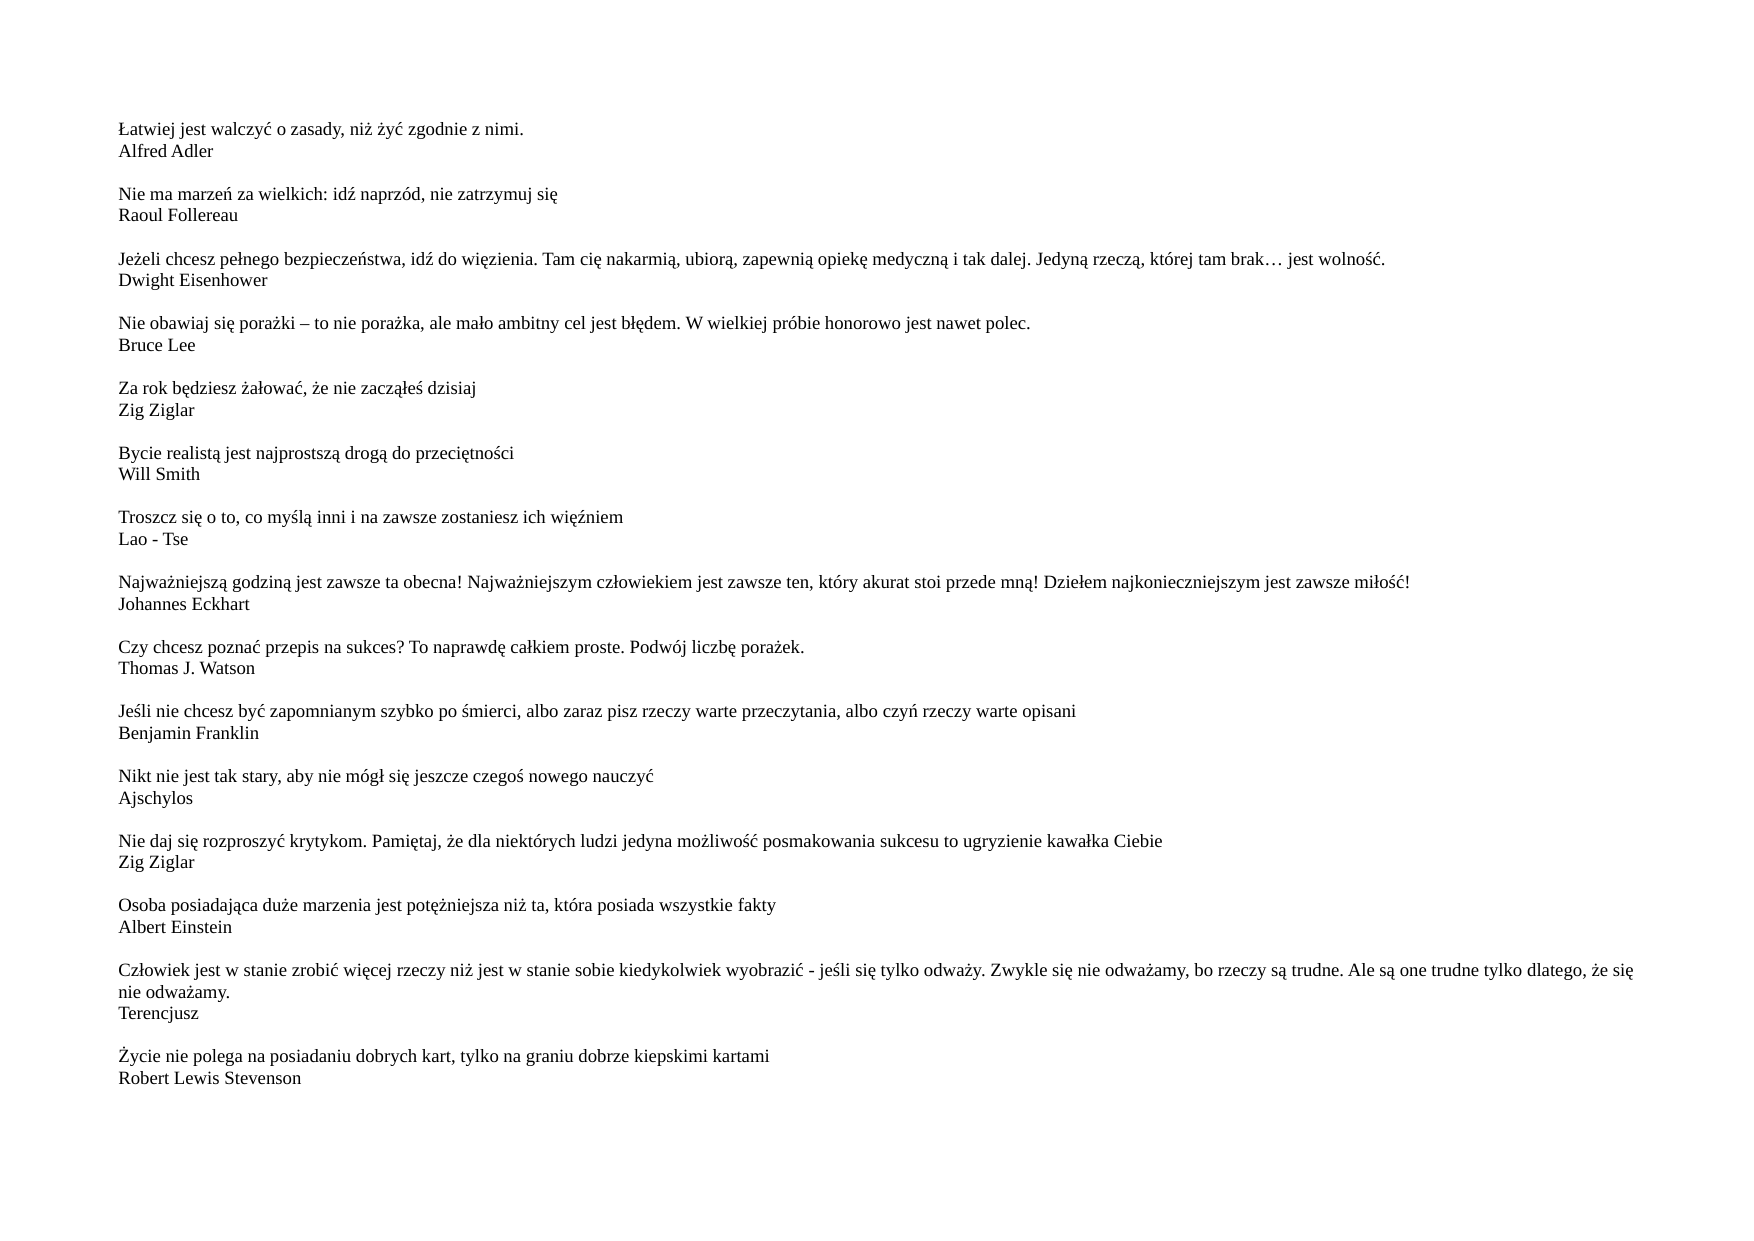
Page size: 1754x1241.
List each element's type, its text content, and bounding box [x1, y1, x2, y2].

text Robert Lewis Stevenson [118, 1067, 1636, 1088]
text Terencjusz [118, 1002, 1636, 1024]
text Człowiek jest w stanie zrobić więcej rzeczy niż jest w stanie sobie kiedykolwiek wyobrazić - jeśli się tylko odważy. Zwykle się nie odważamy, bo rzeczy są trudne. Ale są one trudne tylko dlatego, że się nie odważamy. [118, 959, 1636, 1002]
text Zig Ziglar [118, 851, 1636, 873]
text Benjamin Franklin [118, 722, 1636, 743]
text Zig Ziglar [118, 398, 1636, 420]
text Życie nie polega na posiadaniu dobrych kart, tylko na graniu dobrze kiepskimi kartami [118, 1045, 1636, 1067]
text Osoba posiadająca duże marzenia jest potężniejsza niż ta, która posiada wszystkie fakty [118, 894, 1636, 916]
text Najważniejszą godziną jest zawsze ta obecna! Najważniejszym człowiekiem jest zawsze ten, który akurat stoi przede mną! Dziełem najkonieczniejszym jest zawsze miłość! [118, 571, 1636, 592]
text Nie obawiaj się porażki – to nie porażka, ale mało ambitny cel jest błędem. W wielkiej próbie honorowo jest nawet polec. [118, 312, 1636, 334]
text Nie daj się rozproszyć krytykom. Pamiętaj, że dla niektórych ludzi jedyna możliwość posmakowania sukcesu to ugryzienie kawałka Ciebie [118, 830, 1636, 851]
text Bycie realistą jest najprostszą drogą do przeciętności [118, 442, 1636, 463]
text Albert Einstein [118, 916, 1636, 937]
text Johannes Eckhart [118, 592, 1636, 614]
text Troszcz się o to, co myślą inni i na zawsze zostaniesz ich więźniem [118, 506, 1636, 528]
text Lao - Tse [118, 528, 1636, 549]
text Thomas J. Watson [118, 657, 1636, 679]
text Bruce Lee [118, 334, 1636, 355]
text Za rok będziesz żałować, że nie zacząłeś dzisiaj [118, 377, 1636, 398]
text Raoul Follereau [118, 204, 1636, 226]
text Ajschylos [118, 787, 1636, 808]
text Alfred Adler [118, 140, 1636, 161]
text Will Smith [118, 463, 1636, 485]
text Nie ma marzeń za wielkich: idź naprzód, nie zatrzymuj się [118, 183, 1636, 204]
text Jeżeli chcesz pełnego bezpieczeństwa, idź do więzienia. Tam cię nakarmią, ubiorą, zapewnią opiekę medyczną i tak dalej. Jedyną rzeczą, której tam brak… jest wolność. [118, 247, 1636, 269]
text Nikt nie jest tak stary, aby nie mógł się jeszcze czegoś nowego nauczyć [118, 765, 1636, 787]
text Łatwiej jest walczyć o zasady, niż żyć zgodnie z nimi. [118, 118, 1636, 140]
text Jeśli nie chcesz być zapomnianym szybko po śmierci, albo zaraz pisz rzeczy warte przeczytania, albo czyń rzeczy warte opisani [118, 700, 1636, 722]
text Dwight Eisenhower [118, 269, 1636, 291]
text Czy chcesz poznać przepis na sukces? To naprawdę całkiem proste. Podwój liczbę porażek. [118, 636, 1636, 657]
